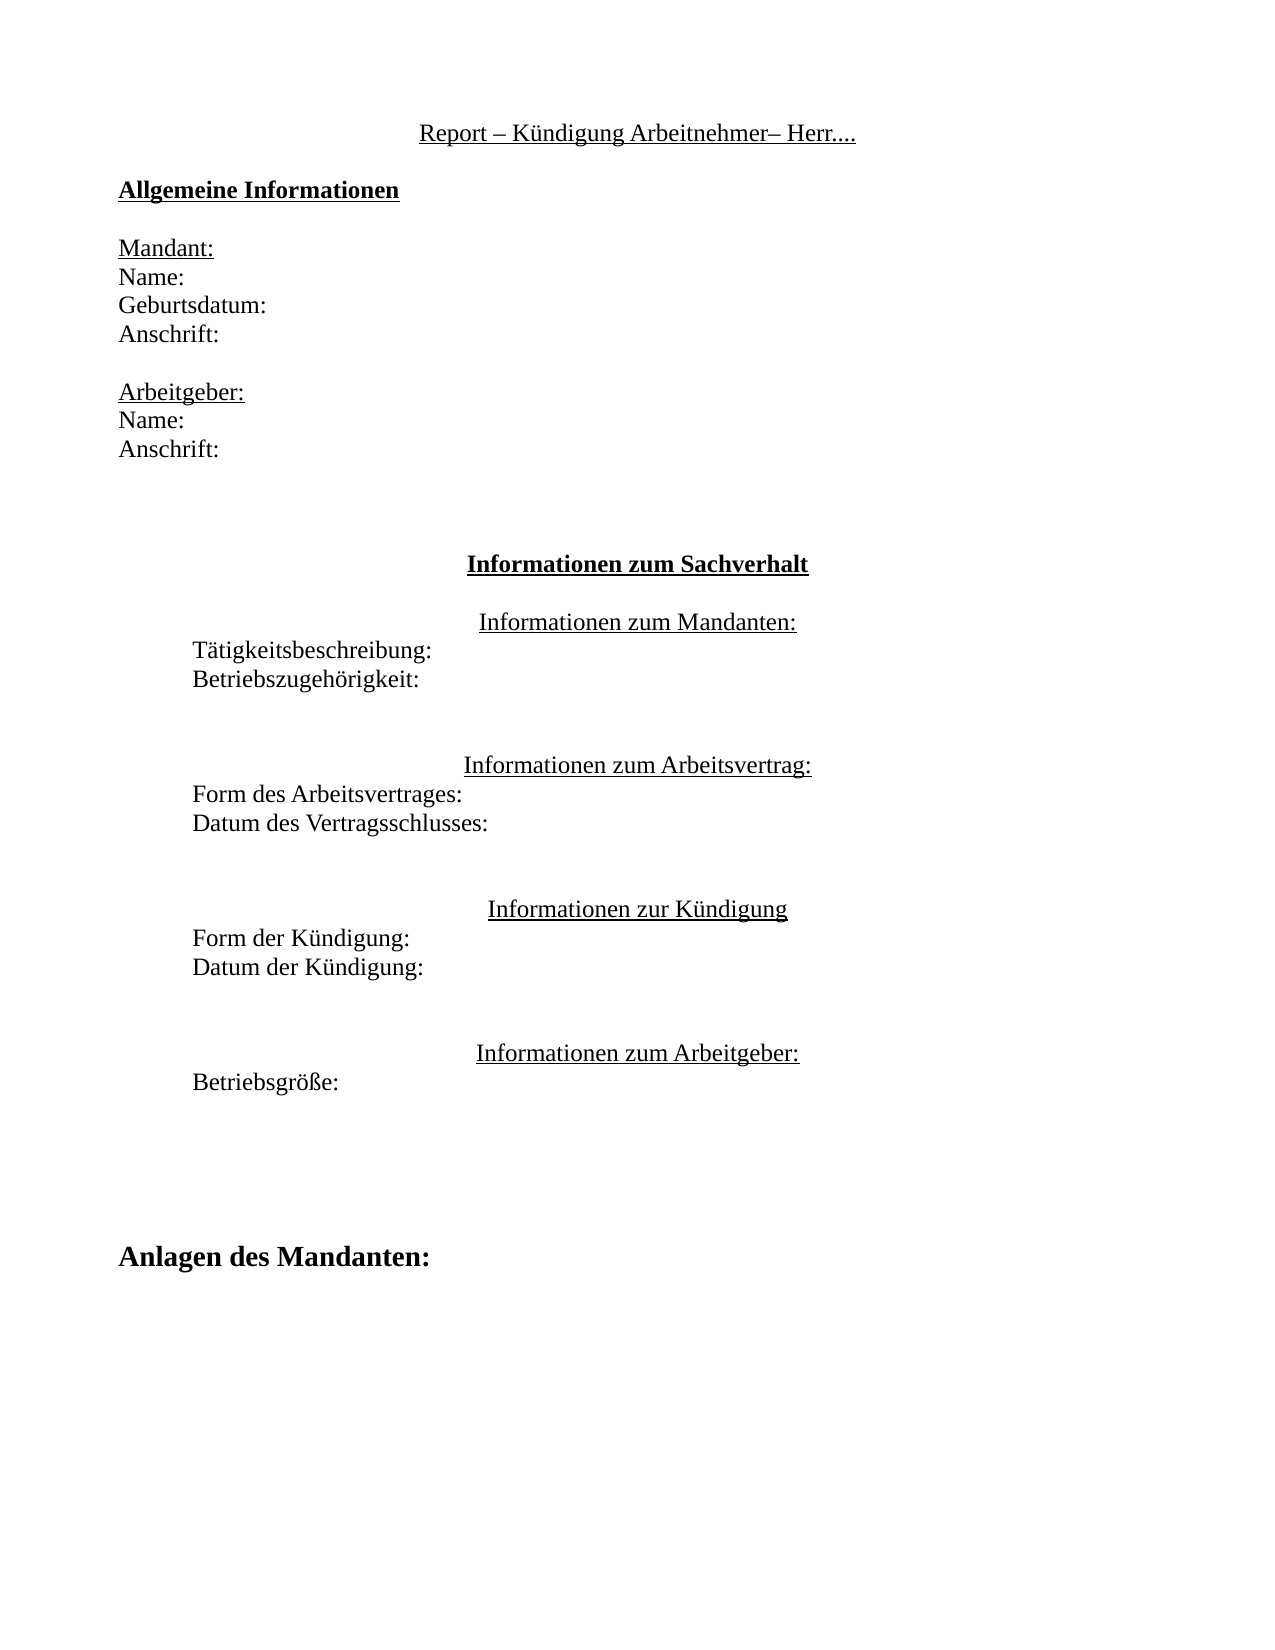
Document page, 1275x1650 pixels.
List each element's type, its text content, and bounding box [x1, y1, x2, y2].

text Report – Kündigung Arbeitnehmer– Herr.... [118, 118, 1157, 147]
text Name: [118, 262, 1157, 291]
text Form des Arbeitsvertrages: [118, 779, 1157, 808]
text Name: [118, 406, 1157, 434]
text Tätigkeitsbeschreibung: [118, 636, 1157, 664]
text Datum der Kündigung: [118, 952, 1157, 981]
text Informationen zum Sachverhalt [118, 549, 1157, 578]
text Betriebszugehörigkeit: [118, 664, 1157, 693]
text Anlagen des Mandanten: [118, 1239, 1157, 1273]
text Datum des Vertragsschlusses: [118, 808, 1157, 837]
text Informationen zur Kündigung [118, 894, 1157, 923]
text Anschrift: [118, 434, 1157, 463]
text Mandant: [118, 233, 1157, 262]
text Geburtsdatum: [118, 291, 1157, 319]
text Allgemeine Informationen [118, 176, 1157, 204]
text Arbeitgeber: [118, 377, 1157, 406]
text Betriebsgröße: [118, 1067, 1157, 1096]
text Form der Kündigung: [118, 923, 1157, 952]
text Informationen zum Arbeitgeber: [118, 1038, 1157, 1067]
text Informationen zum Arbeitsvertrag: [118, 751, 1157, 779]
text Informationen zum Mandanten: [118, 607, 1157, 636]
text Anschrift: [118, 319, 1157, 348]
